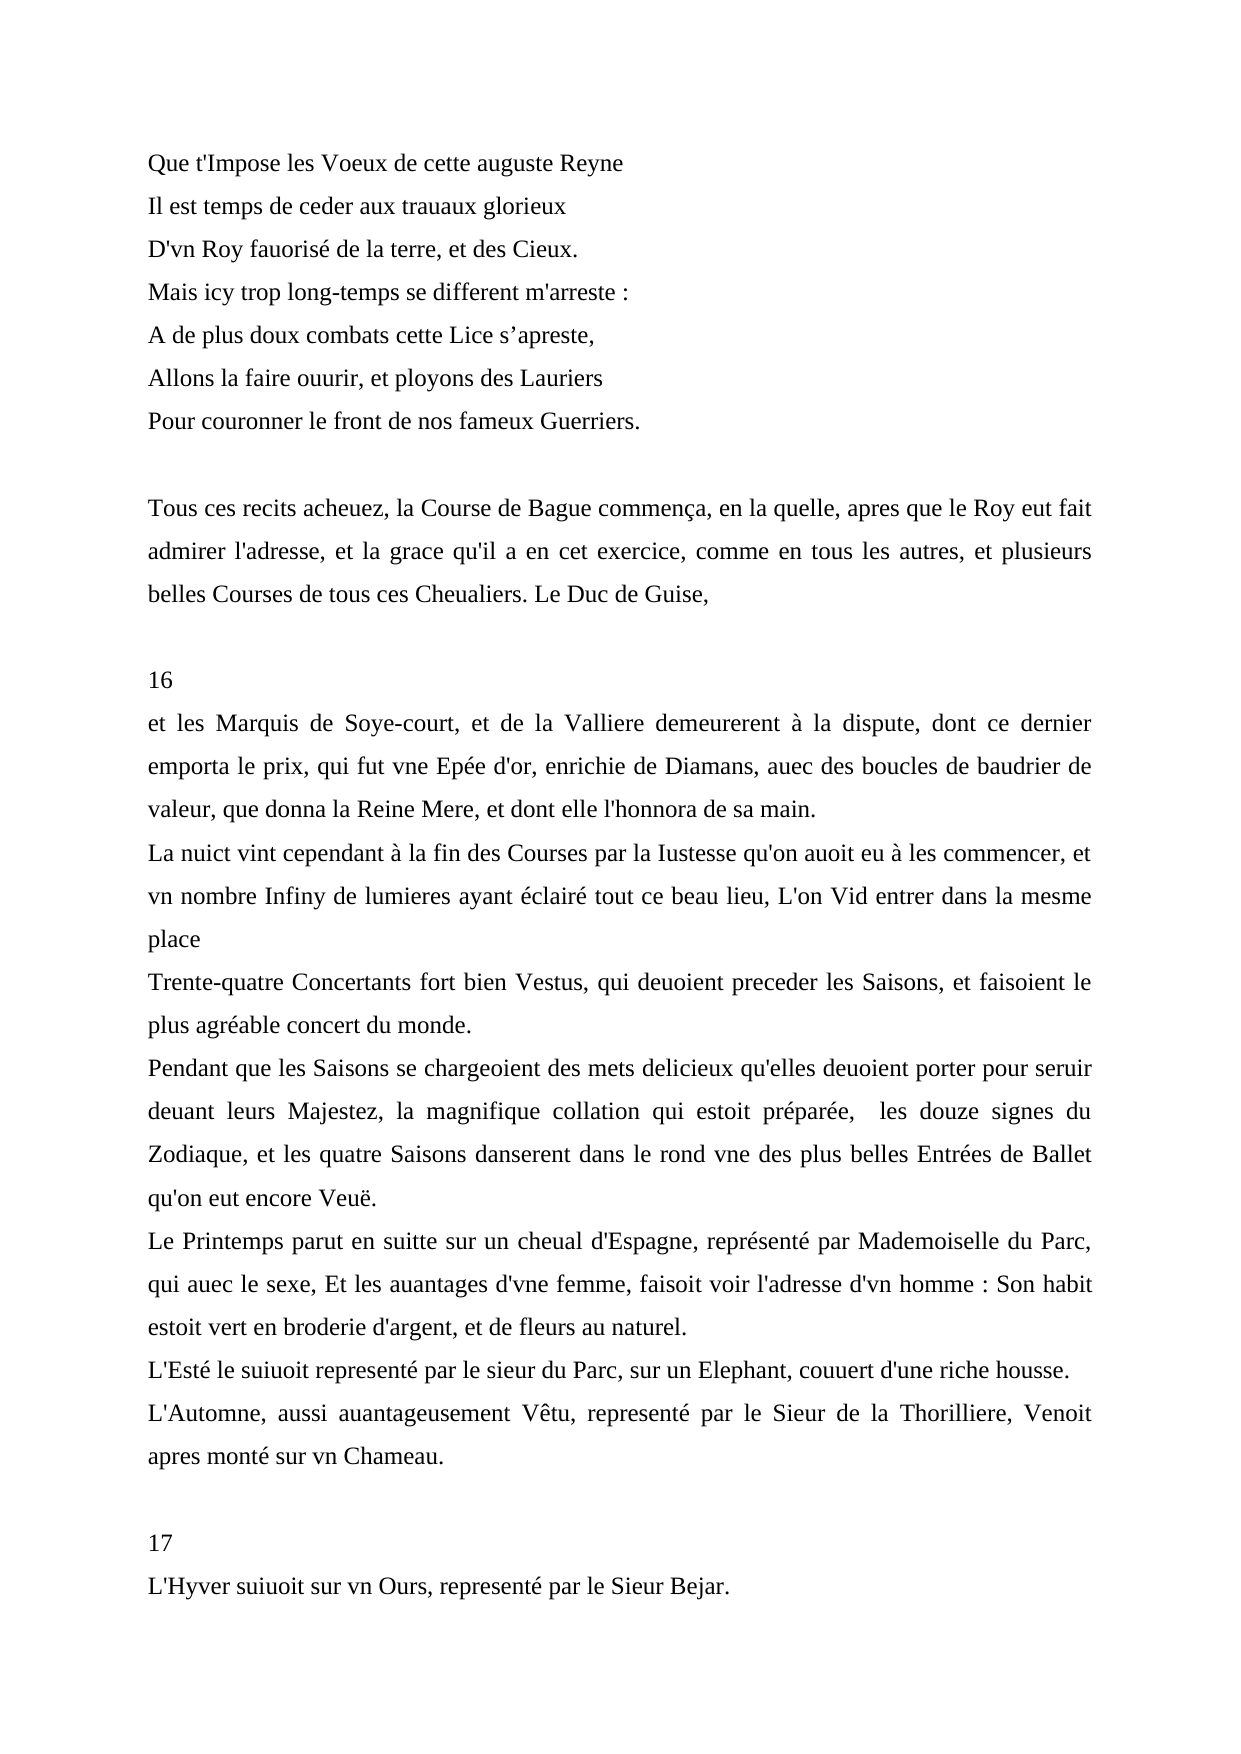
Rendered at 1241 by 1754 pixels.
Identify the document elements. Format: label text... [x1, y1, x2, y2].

text 17 [148, 1528, 1093, 1556]
text 16 [148, 665, 1093, 694]
text Pendant que les Saisons se chargeoient des mets delicieux qu'elles deuoient porter pour seruir deuant leurs Majestez, la magnifique collation qui estoit préparée, les douze signes du Zodiaque, et les quatre Saisons danserent dans le rond vne des plus belles Entrées de Ballet qu'on eut encore Veuë. [148, 1053, 1093, 1211]
text Tous ces recits acheuez, la Course de Bague commença, en la quelle, apres que le Roy eut fait admirer l'adresse, et la grace qu'il a en cet exercice, comme en tous les autres, et plusieurs belles Courses de tous ces Cheualiers. Le Duc de Guise, [148, 493, 1093, 608]
text Il est temps de ceder aux trauaux glorieux [148, 191, 1093, 219]
text Mais icy trop long-temps se different m'arreste : [148, 277, 1093, 306]
text Que t'Impose les Voeux de cette auguste Reyne [148, 148, 1093, 176]
text L'Automne, aussi auantageusement Vêtu, representé par le Sieur de la Thorilliere, Venoit apres monté sur vn Chameau. [148, 1398, 1093, 1470]
text Pour couronner le front de nos fameux Guerriers. [148, 406, 1093, 435]
text Le Printemps parut en suitte sur un cheual d'Espagne, représenté par Mademoiselle du Parc, qui auec le sexe, Et les auantages d'vne femme, faisoit voir l'adresse d'vn homme : Son habit estoit vert en broderie d'argent, et de fleurs au naturel. [148, 1226, 1093, 1341]
text et les Marquis de Soye-court, et de la Valliere demeurerent à la dispute, dont ce dernier emporta le prix, qui fut vne Epée d'or, enrichie de Diamans, auec des boucles de baudrier de valeur, que donna la Reine Mere, et dont elle l'honnora de sa main. [148, 708, 1093, 823]
text L'Hyver suiuoit sur vn Ours, representé par le Sieur Bejar. [148, 1571, 1093, 1599]
text L'Esté le suiuoit representé par le sieur du Parc, sur un Elephant, couuert d'une riche housse. [148, 1355, 1093, 1384]
text D'vn Roy fauorisé de la terre, et des Cieux. [148, 234, 1093, 263]
text Trente-quatre Concertants fort bien Vestus, qui deuoient preceder les Saisons, et faisoient le plus agréable concert du monde. [148, 967, 1093, 1039]
text Allons la faire ouurir, et ployons des Lauriers [148, 363, 1093, 392]
text La nuict vint cependant à la fin des Courses par la Iustesse qu'on auoit eu à les commencer, et vn nombre Infiny de lumieres ayant éclairé tout ce beau lieu, L'on Vid entrer dans la mesme place [148, 838, 1093, 953]
text A de plus doux combats cette Lice s’apreste, [148, 320, 1093, 349]
